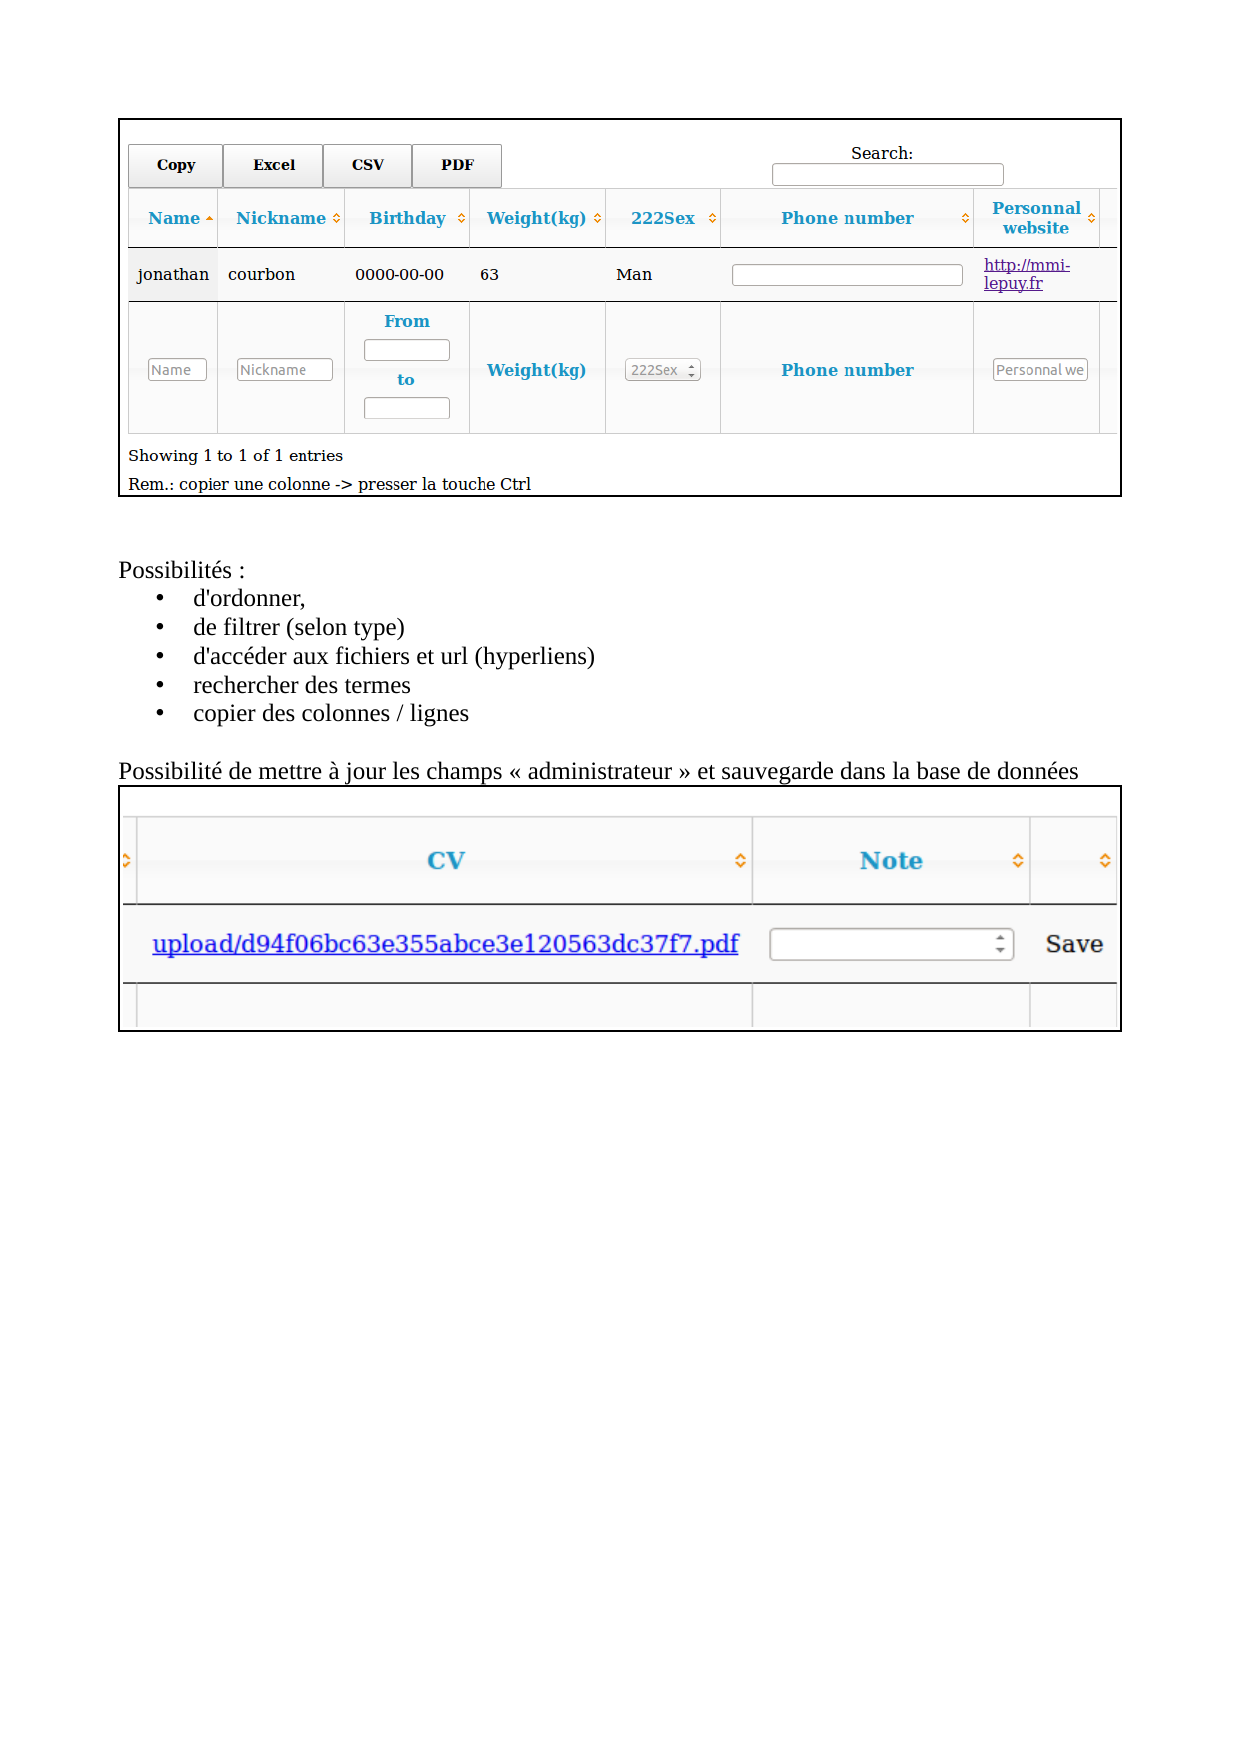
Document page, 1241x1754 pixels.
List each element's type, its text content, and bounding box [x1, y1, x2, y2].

picture [123, 789, 1118, 1027]
list de filtrer (selon type) [156, 612, 1122, 641]
list d'accéder aux fichiers et url (hyperliens) [156, 641, 1122, 670]
list copier des colonnes / lignes [156, 698, 1122, 727]
text Possibilités : [118, 555, 1122, 583]
picture [123, 123, 1118, 493]
text Possibilité de mettre à jour les champs « administrateur » et sauvegarde dans la base de données [118, 756, 1122, 785]
list d'ordonner, [156, 583, 1122, 612]
list rechercher des termes [156, 670, 1122, 698]
